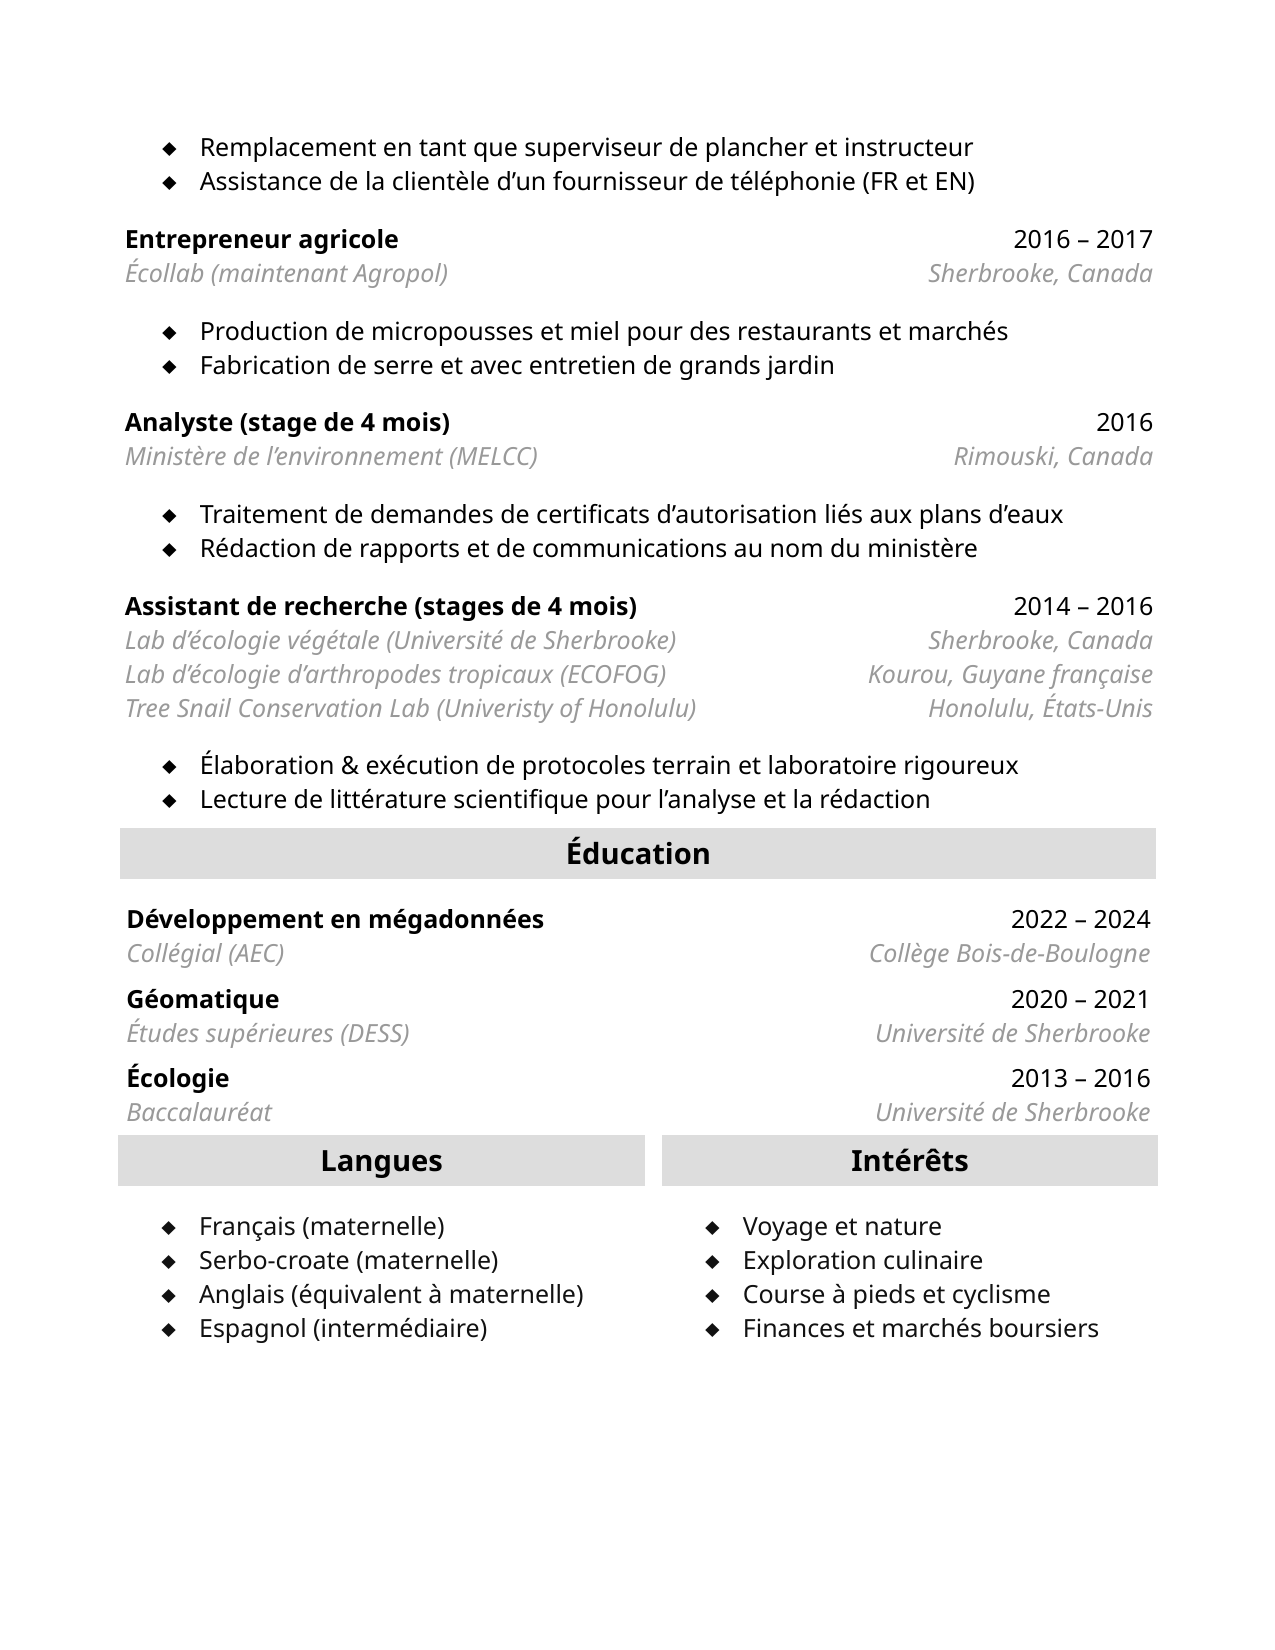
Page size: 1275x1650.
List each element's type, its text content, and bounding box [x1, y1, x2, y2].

table_cell 2020 – 2021 Université de Sherbrooke [638, 976, 1156, 1055]
table_cell Écologie Baccalauréat [120, 1055, 637, 1135]
table_cell Assistant de recherche (stages de 4 mois) Lab d’écologie végétale (Université de Sherbrooke) Lab d’écologie d’arthropodes tropicaux (ECOFOG) Tree Snail Conservation Lab (Univeristy of Honolulu) [113, 576, 816, 736]
table_header Langues [118, 1135, 645, 1186]
table_header Éducation [120, 828, 1156, 879]
table_cell 2022 – 2024 Collège Bois-de-Boulogne­ [638, 879, 1156, 976]
table_cell Voyage et nature Exploration culinaire Course à pieds et cyclisme Finances et marchés boursiers [662, 1186, 1158, 1385]
table_header [645, 1135, 662, 1186]
table_cell 2013 – 2016 Université de Sherbrooke [638, 1055, 1156, 1135]
table_cell Développement en mégadonnées Collégial (AEC) [120, 879, 637, 976]
table_cell Traitement de demandes de certificats d’autorisation liés aux plans d’eaux Rédaction de rapports et de communications au nom du ministère [113, 485, 1165, 576]
table_cell 2016 Rimouski, Canada [816, 393, 1165, 485]
table_cell Analyste (stage de 4 mois) Ministère de l’environnement (MELCC) [113, 393, 816, 485]
table_cell Entrepreneur agricole Écollab (maintenant Agropol) [113, 210, 816, 301]
table_cell 2014 – 2016 Sherbrooke, Canada Kourou, Guyane française Honolulu, États-Unis [816, 576, 1165, 736]
table_cell Élaboration & exécution de protocoles terrain et laboratoire rigoureux Lecture de littérature scientifique pour l’analyse et la rédaction [113, 736, 1165, 828]
table_cell Français (maternelle) Serbo-croate (maternelle) Anglais (équivalent à maternelle) Espagnol (intermédiaire) [118, 1186, 645, 1385]
table_cell Remplacement en tant que superviseur de plancher et instructeur Assistance de la clientèle d’un fournisseur de téléphonie (FR et EN) [113, 118, 1165, 210]
table_header Intérêts [662, 1135, 1158, 1186]
table_cell 2016 – 2017 Sherbrooke, Canada [816, 210, 1165, 301]
table_cell [645, 1186, 662, 1385]
table_cell Production de micropousses et miel pour des restaurants et marchés Fabrication de serre et avec entretien de grands jardin [113, 301, 1165, 393]
table_cell Géomatique Études supérieures (DESS) [120, 976, 637, 1055]
